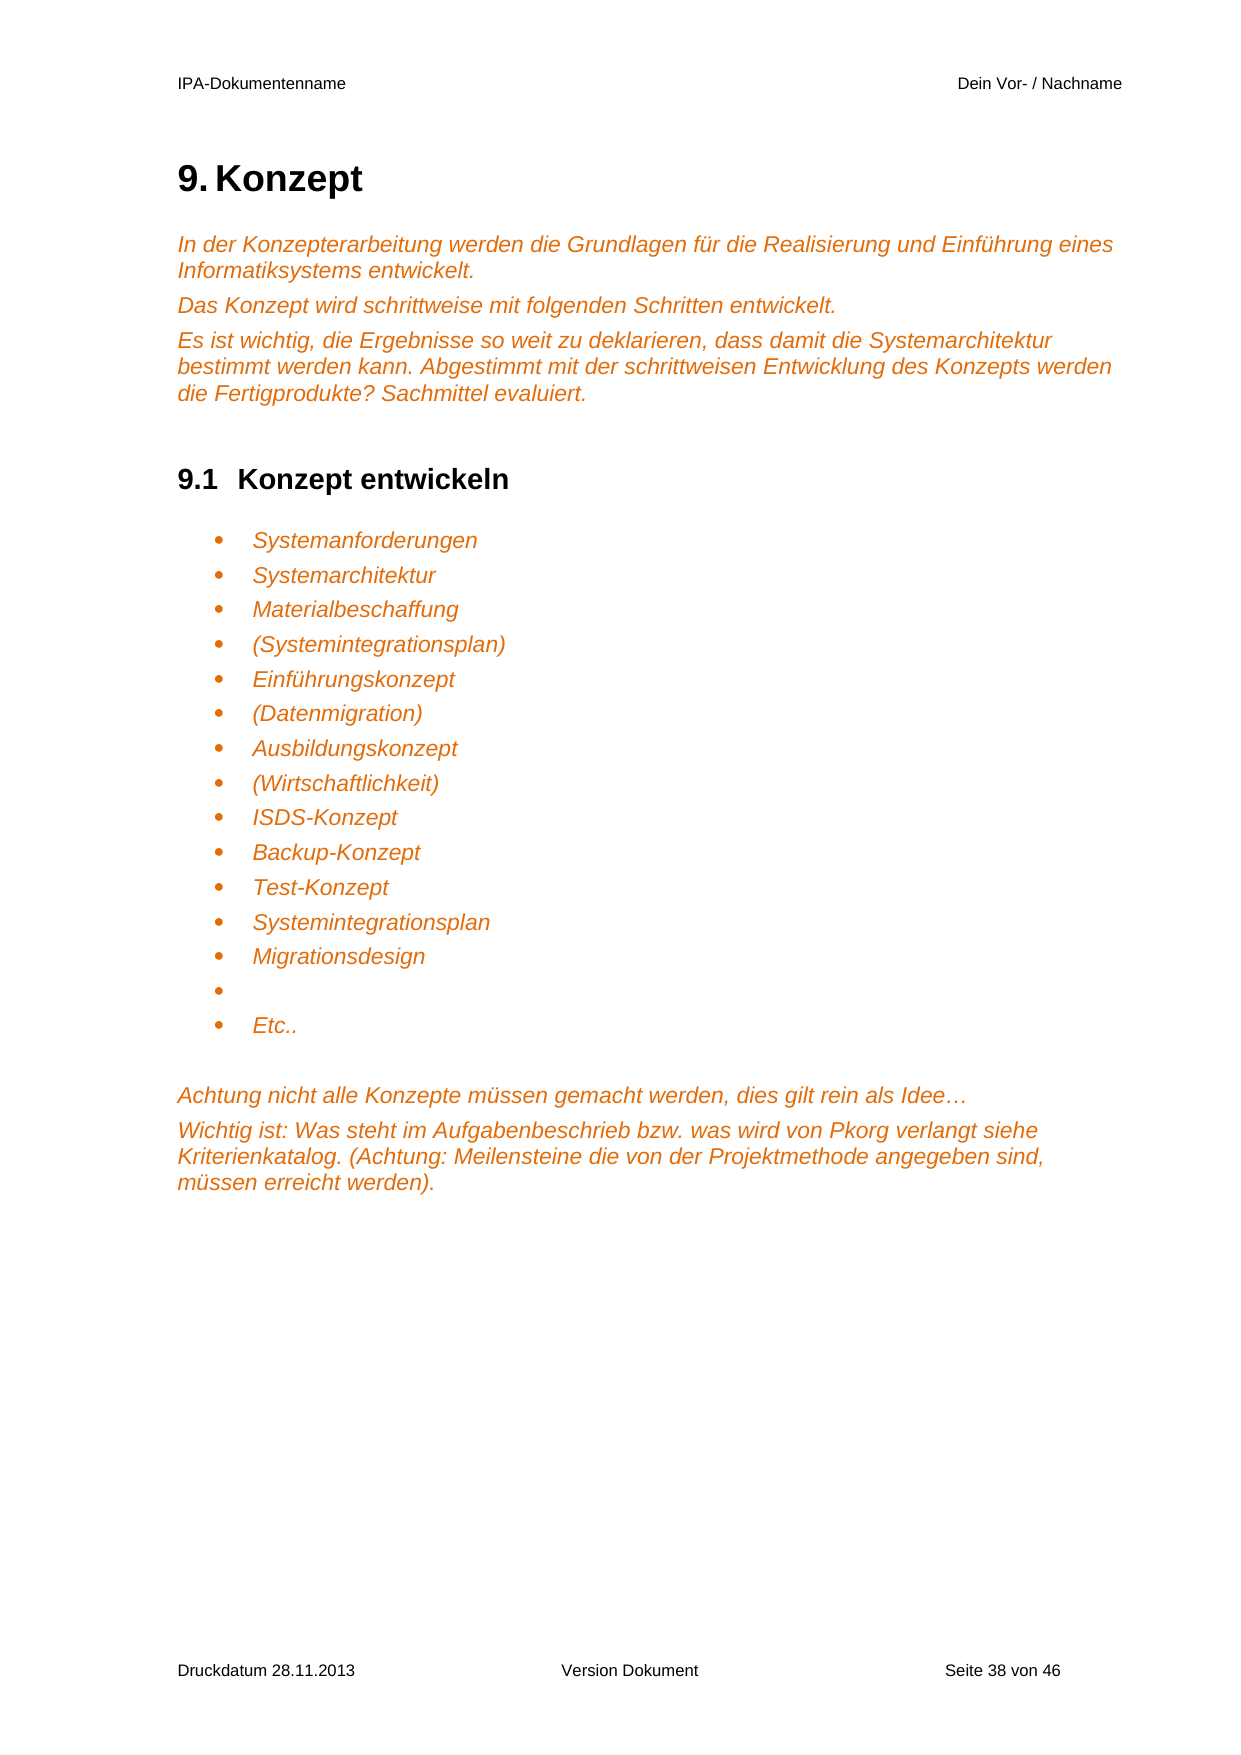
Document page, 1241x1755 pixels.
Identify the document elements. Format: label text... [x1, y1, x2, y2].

text Achtung nicht alle Konzepte müssen gemacht werden, dies gilt rein als Idee… [177, 1082, 1122, 1108]
list (Systemintegrationsplan) [215, 631, 1122, 657]
list Systemarchitektur [215, 562, 1122, 588]
list Ausbildungskonzept [215, 735, 1122, 761]
list Materialbeschaffung [215, 596, 1122, 623]
subtitle Konzept entwickeln [177, 462, 1122, 496]
text Es ist wichtig, die Ergebnisse so weit zu deklarieren, dass damit die Systemarchitektur bestimmt werden kann. Abgestimmt mit der schrittweisen Entwicklung des Konzepts werden die Fertigprodukte? Sachmittel evaluiert. [177, 327, 1122, 406]
list (Wirtschaftlichkeit) [215, 770, 1122, 796]
list (Datenmigration) [215, 700, 1122, 727]
text In der Konzepterarbeitung werden die Grundlagen für die Realisierung und Einführung eines Informatiksystems entwickelt. [177, 231, 1122, 284]
list Systemintegrationsplan [215, 908, 1122, 935]
text Das Konzept wird schrittweise mit folgenden Schritten entwickelt. [177, 292, 1122, 318]
list ISDS-Konzept [215, 804, 1122, 831]
text Wichtig ist: Was steht im Aufgabenbeschrieb bzw. was wird von Pkorg verlangt siehe Kriterienkatalog. (Achtung: Meilensteine die von der Projektmethode angegeben sind, müssen erreicht werden). [177, 1117, 1122, 1196]
list Backup-Konzept [215, 839, 1122, 865]
list Etc.. [215, 1012, 1122, 1039]
list Migrationsdesign [215, 943, 1122, 969]
list Systemanforderungen [215, 527, 1122, 553]
subtitle Konzept [177, 157, 1122, 200]
list Einführungskonzept [215, 666, 1122, 692]
list Test-Konzept [215, 874, 1122, 900]
